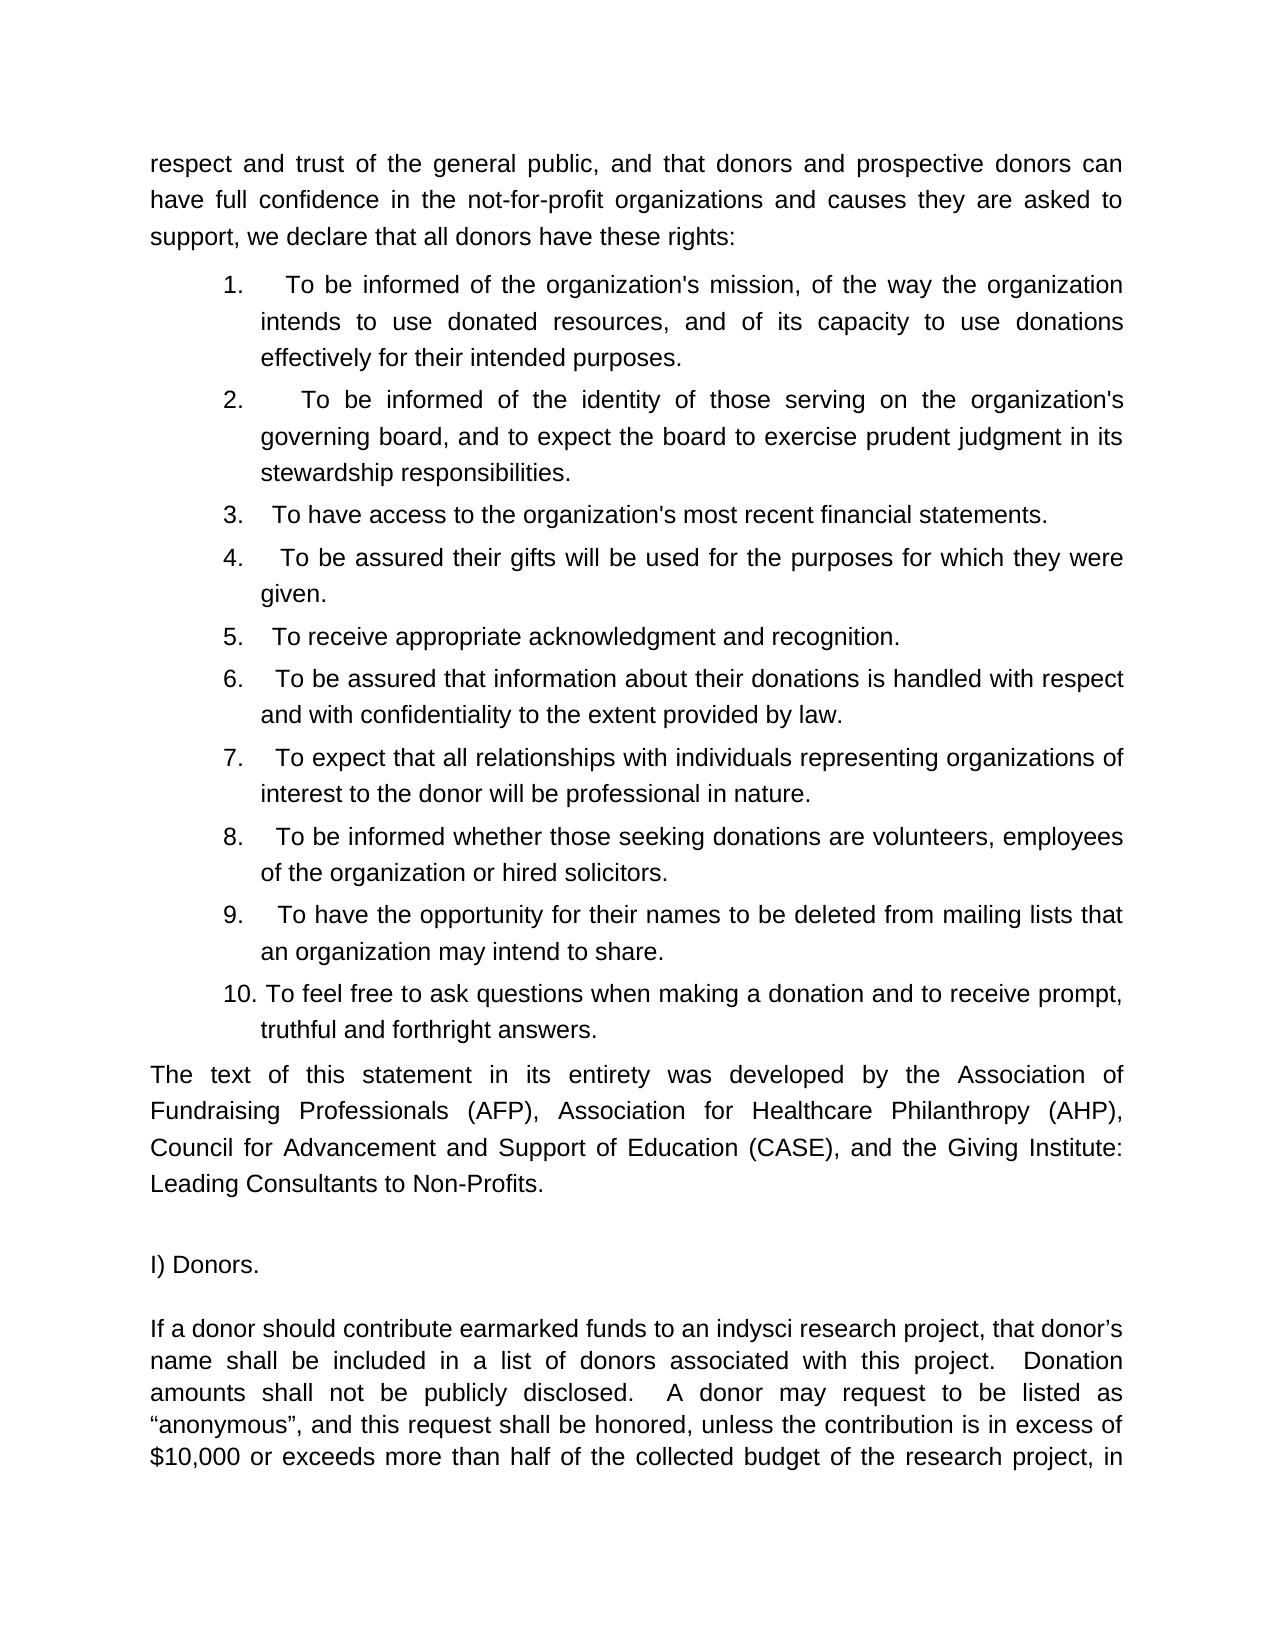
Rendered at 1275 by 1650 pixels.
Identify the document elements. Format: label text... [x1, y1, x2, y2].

text 5. To receive appropriate acknowledgment and recognition. [223, 622, 1125, 650]
text 9. To have the opportunity for their names to be deleted from mailing lists that an organization may intend to share. [223, 901, 1125, 965]
text If a donor should contribute earmarked funds to an indysci research project, that donor’s name shall be included in a list of donors associated with this project. Donation amounts shall not be publicly disclosed. A donor may request to be listed as “anonymous”, and this request shall be honored, unless the contribution is in excess of $10,000 or exceeds more than half of the collected budget of the research project, in [150, 1314, 1125, 1471]
text respect and trust of the general public, and that donors and prospective donors can have full confidence in the not-for-profit organizations and causes they are asked to support, we declare that all donors have these rights: [150, 150, 1125, 250]
text 7. To expect that all relationships with individuals representing organizations of interest to the donor will be professional in nature. [223, 744, 1125, 808]
text I) Donors. [150, 1250, 1125, 1278]
text 1. To be informed of the organization's mission, of the way the organization intends to use donated resources, and of its capacity to use donations effectively for their intended purposes. [223, 271, 1125, 372]
text 10. To feel free to ask questions when making a donation and to receive prompt, truthful and forthright answers. [223, 980, 1125, 1044]
text 2. To be informed of the identity of those serving on the organization's governing board, and to expect the board to exercise prudent judgment in its stewardship responsibilities. [223, 386, 1125, 487]
text The text of this statement in its entirety was developed by the Association of Fundraising Professionals (AFP), Association for Healthcare Philanthropy (AHP), Council for Advancement and Support of Education (CASE), and the Giving Institute: Leading Consultants to Non-Profits. [150, 1061, 1125, 1197]
text 3. To have access to the organization's most recent financial statements. [223, 501, 1125, 529]
text 8. To be informed whether those seeking donations are volunteers, employees of the organization or hired solicitors. [223, 822, 1125, 887]
text 6. To be assured that information about their donations is handled with respect and with confidentiality to the extent provided by law. [223, 665, 1125, 729]
text 4. To be assured their gifts will be used for the purposes for which they were given. [223, 544, 1125, 608]
